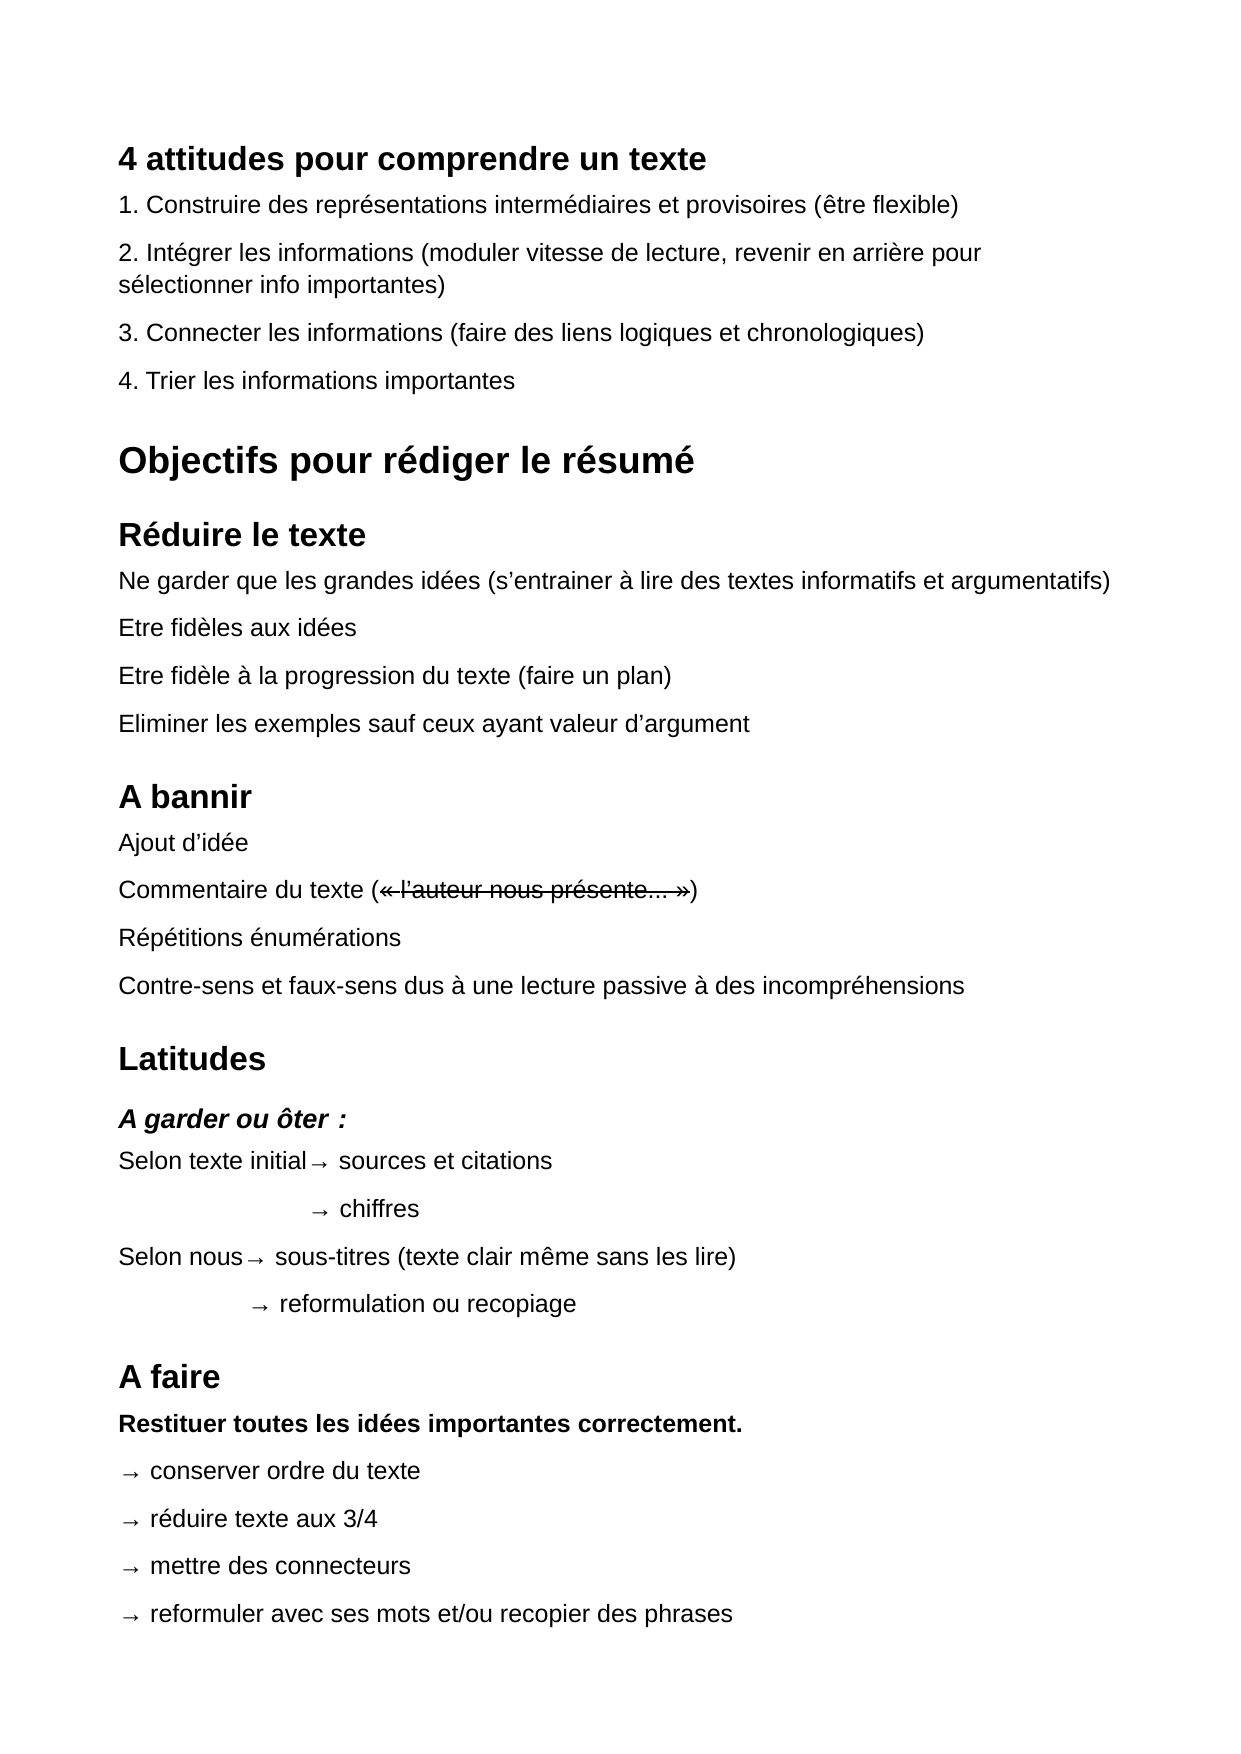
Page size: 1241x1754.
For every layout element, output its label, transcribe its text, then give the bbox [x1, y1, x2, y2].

text Etre fidèle à la progression du texte (faire un plan) [118, 661, 1122, 690]
subtitle A faire [118, 1358, 1122, 1396]
text 2. Intégrer les informations (moduler vitesse de lecture, revenir en arrière pour sélectionner info importantes) [118, 237, 1122, 299]
subtitle A garder ou ôter : [118, 1103, 1122, 1134]
text Ne garder que les grandes idées (s’entrainer à lire des textes informatifs et argumentatifs) [118, 566, 1122, 594]
text 4. Trier les informations importantes [118, 366, 1122, 394]
subtitle 4 attitudes pour comprendre un texte [118, 139, 1122, 177]
text Selon nous→ sous-titres (texte clair même sans les lire) [118, 1242, 1122, 1270]
text Répétitions énumérations [118, 923, 1122, 952]
text Commentaire du texte (« l’auteur nous présente... ») [118, 876, 1122, 904]
subtitle Réduire le texte [118, 515, 1122, 553]
text 3. Connecter les informations (faire des liens logiques et chronologiques) [118, 318, 1122, 347]
text Selon texte initial→ sources et citations [118, 1146, 1122, 1175]
text → conserver ordre du texte [118, 1456, 1122, 1485]
text → mettre des connecteurs [118, 1551, 1122, 1580]
subtitle A bannir [118, 777, 1122, 815]
text → chiffres [118, 1194, 1122, 1223]
subtitle Latitudes [118, 1039, 1122, 1078]
text Eliminer les exemples sauf ceux ayant valeur d’argument [118, 708, 1122, 737]
text → reformuler avec ses mots et/ou recopier des phrases [118, 1599, 1122, 1628]
text → réduire texte aux 3/4 [118, 1504, 1122, 1532]
text Contre-sens et faux-sens dus à une lecture passive à des incompréhensions [118, 971, 1122, 999]
text Etre fidèles aux idées [118, 613, 1122, 642]
text 1. Construire des représentations intermédiaires et provisoires (être flexible) [118, 190, 1122, 219]
text → reformulation ou recopiage [118, 1289, 1122, 1318]
subtitle Objectifs pour rédiger le résumé [118, 438, 1122, 481]
text Ajout d’idée [118, 828, 1122, 857]
text Restituer toutes les idées importantes correctement. [118, 1408, 1122, 1437]
